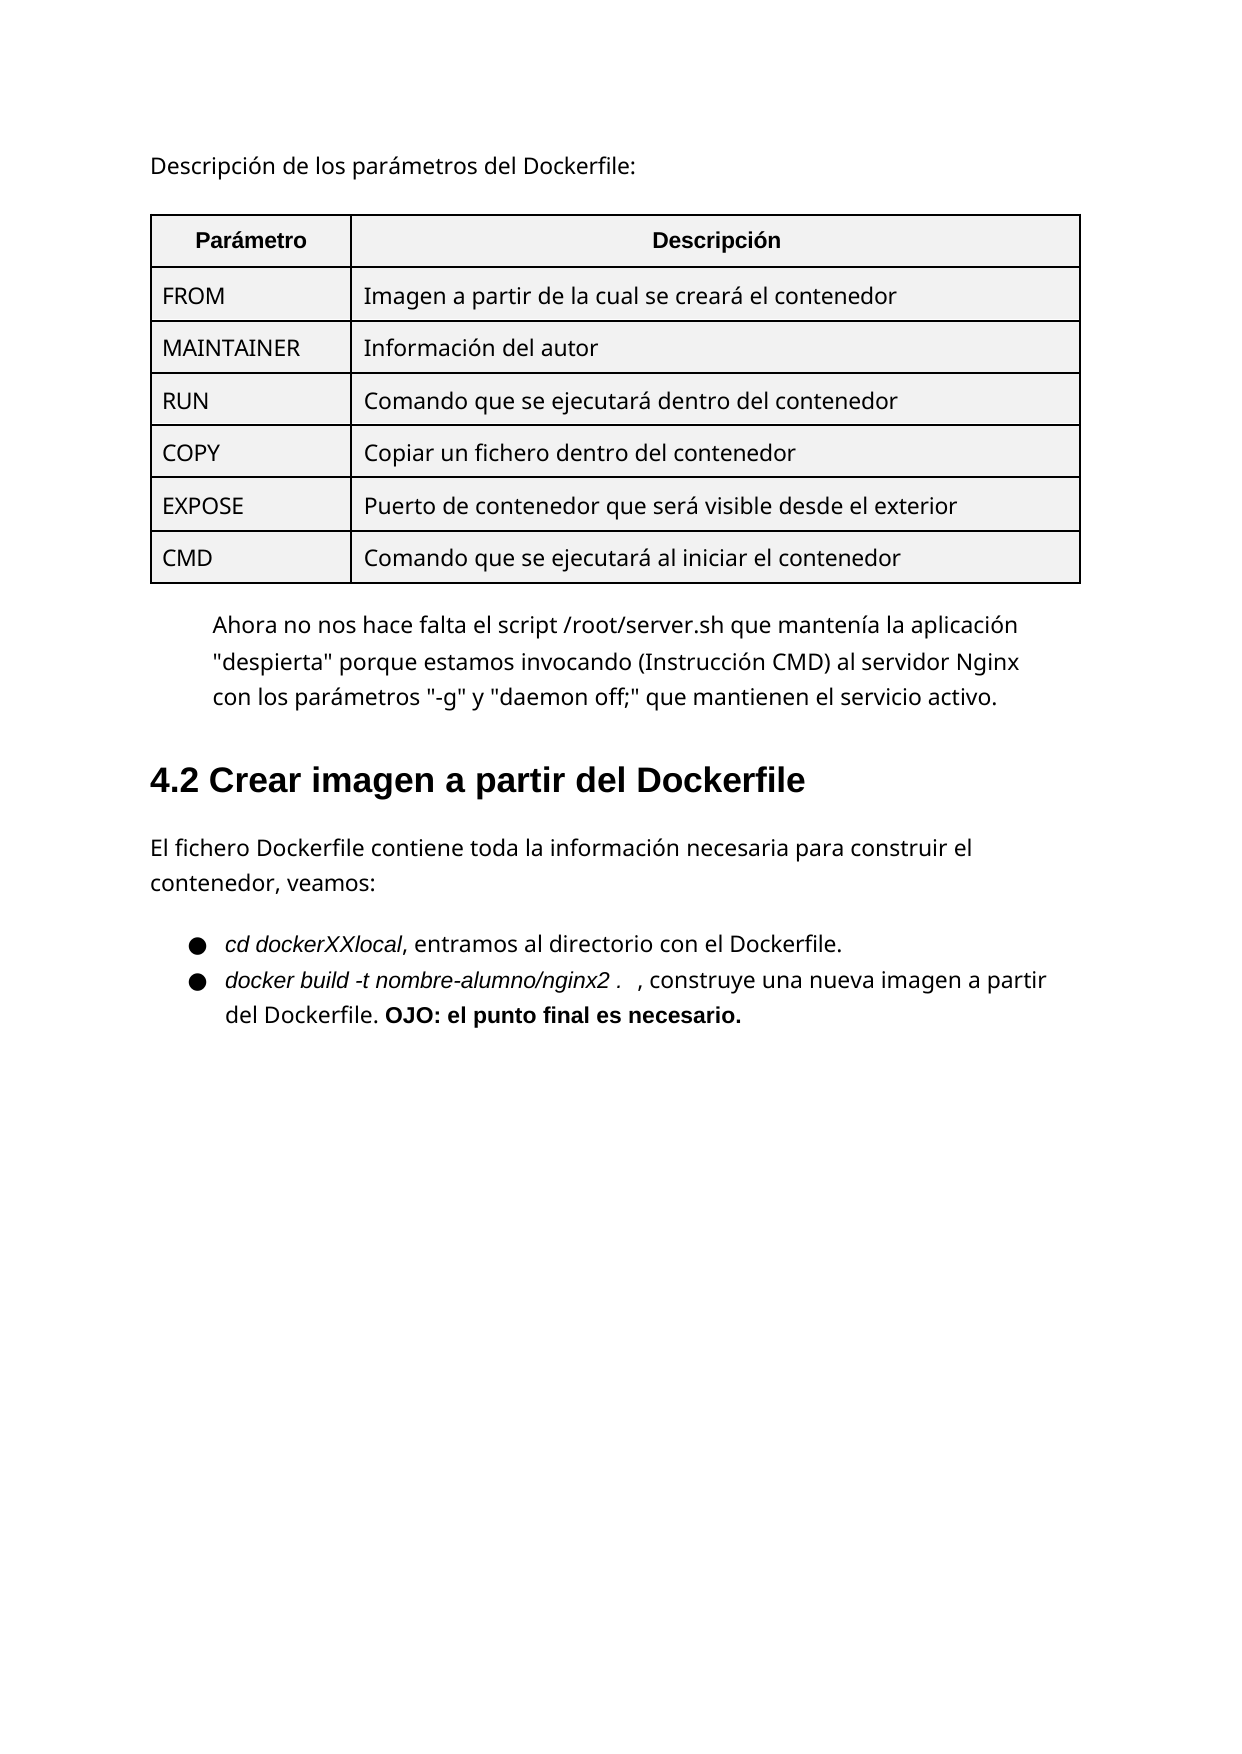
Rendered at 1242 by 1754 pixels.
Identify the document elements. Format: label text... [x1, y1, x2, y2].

table_cell Copiar un fichero dentro del contenedor [352, 426, 1079, 476]
subtitle Crear imagen a partir del Dockerfile [150, 760, 1104, 800]
text Descripción de los parámetros del Dockerfile: [150, 150, 1104, 181]
table_cell RUN [152, 374, 350, 423]
text El fichero Dockerfile contiene toda la información necesaria para construir el contenedor, veamos: [150, 831, 1104, 899]
table_header Descripción [352, 216, 1079, 266]
table_cell Información del autor [352, 322, 1079, 372]
table_cell CMD [152, 532, 350, 582]
table_cell Comando que se ejecutará dentro del contenedor [352, 374, 1079, 423]
table_header Parámetro [152, 216, 350, 266]
table_cell EXPOSE [152, 478, 350, 530]
table_cell COPY [152, 426, 350, 476]
table_cell Imagen a partir de la cual se creará el contenedor [352, 268, 1079, 319]
table_cell Comando que se ejecutará al iniciar el contenedor [352, 532, 1079, 582]
list docker build -t nombre-alumno/nginx2 . , construye una nueva imagen a partir del Dockerfile. OJO: el punto final es necesario. [187, 963, 1063, 1031]
text Ahora no nos hace falta el script /root/server.sh que mantenía la aplicación "despierta" porque estamos invocando (Instrucción CMD) al servidor Nginx con los parámetros "-g" y "daemon off;" que mantienen el servicio activo. [212, 609, 1038, 713]
table_cell Puerto de contenedor que será visible desde el exterior [352, 478, 1079, 530]
table_cell FROM [152, 268, 350, 319]
list cd dockerXXlocal, entramos al directorio con el Dockerfile. [187, 928, 1104, 959]
table_cell MAINTAINER [152, 322, 350, 372]
